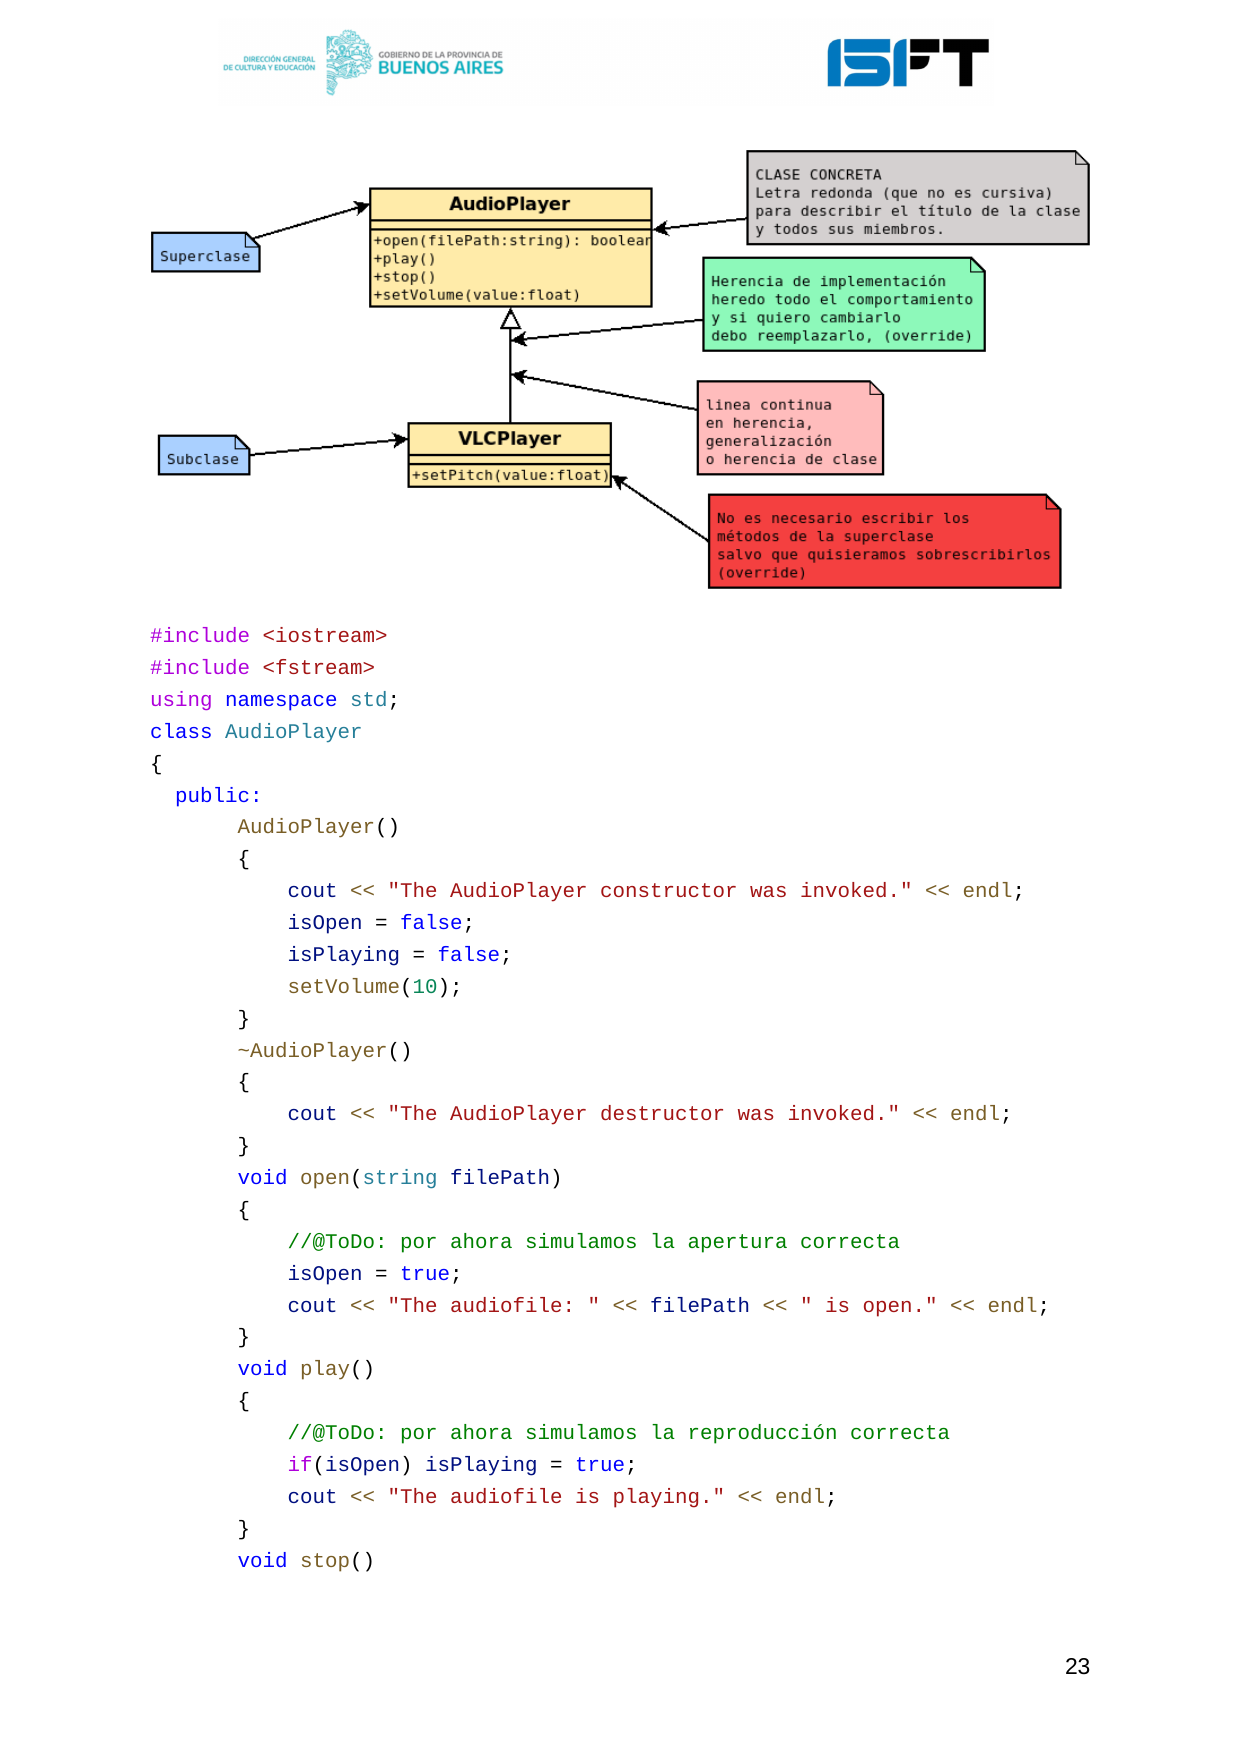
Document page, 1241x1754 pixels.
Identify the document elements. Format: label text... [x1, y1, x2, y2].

text #include <fstream> [150, 657, 1090, 681]
text //@ToDo: por ahora simulamos la reproducción correcta [150, 1422, 1090, 1446]
text { [150, 1199, 1090, 1223]
text } [150, 1008, 1090, 1031]
text public: [150, 785, 1090, 808]
text { [150, 848, 1090, 872]
picture [218, 18, 994, 106]
text cout << "The AudioPlayer constructor was invoked." << endl; [150, 880, 1090, 904]
text ~AudioPlayer() [150, 1040, 1090, 1063]
text #include <iostream> [150, 625, 1090, 649]
text AudioPlayer() [150, 817, 1090, 840]
text isOpen = false; [150, 912, 1090, 936]
text void stop() [150, 1550, 1090, 1573]
text setVolume(10); [150, 976, 1090, 999]
text cout << "The audiofile is playing." << endl; [150, 1486, 1090, 1509]
text { [150, 1390, 1090, 1414]
text } [150, 1327, 1090, 1350]
text using namespace std; [150, 689, 1090, 713]
text //@ToDo: por ahora simulamos la apertura correcta [150, 1231, 1090, 1254]
text cout << "The AudioPlayer destructor was invoked." << endl; [150, 1103, 1090, 1127]
text { [150, 1072, 1090, 1095]
text isOpen = true; [150, 1263, 1090, 1286]
text cout << "The audiofile: " << filePath << " is open." << endl; [150, 1295, 1090, 1318]
text void play() [150, 1358, 1090, 1382]
text isPlaying = false; [150, 944, 1090, 968]
text { [150, 753, 1090, 776]
text class AudioPlayer [150, 721, 1090, 744]
text } [150, 1518, 1090, 1541]
text if(isOpen) isPlaying = true; [150, 1454, 1090, 1478]
picture [150, 150, 1091, 590]
text } [150, 1135, 1090, 1159]
text void open(string filePath) [150, 1167, 1090, 1191]
